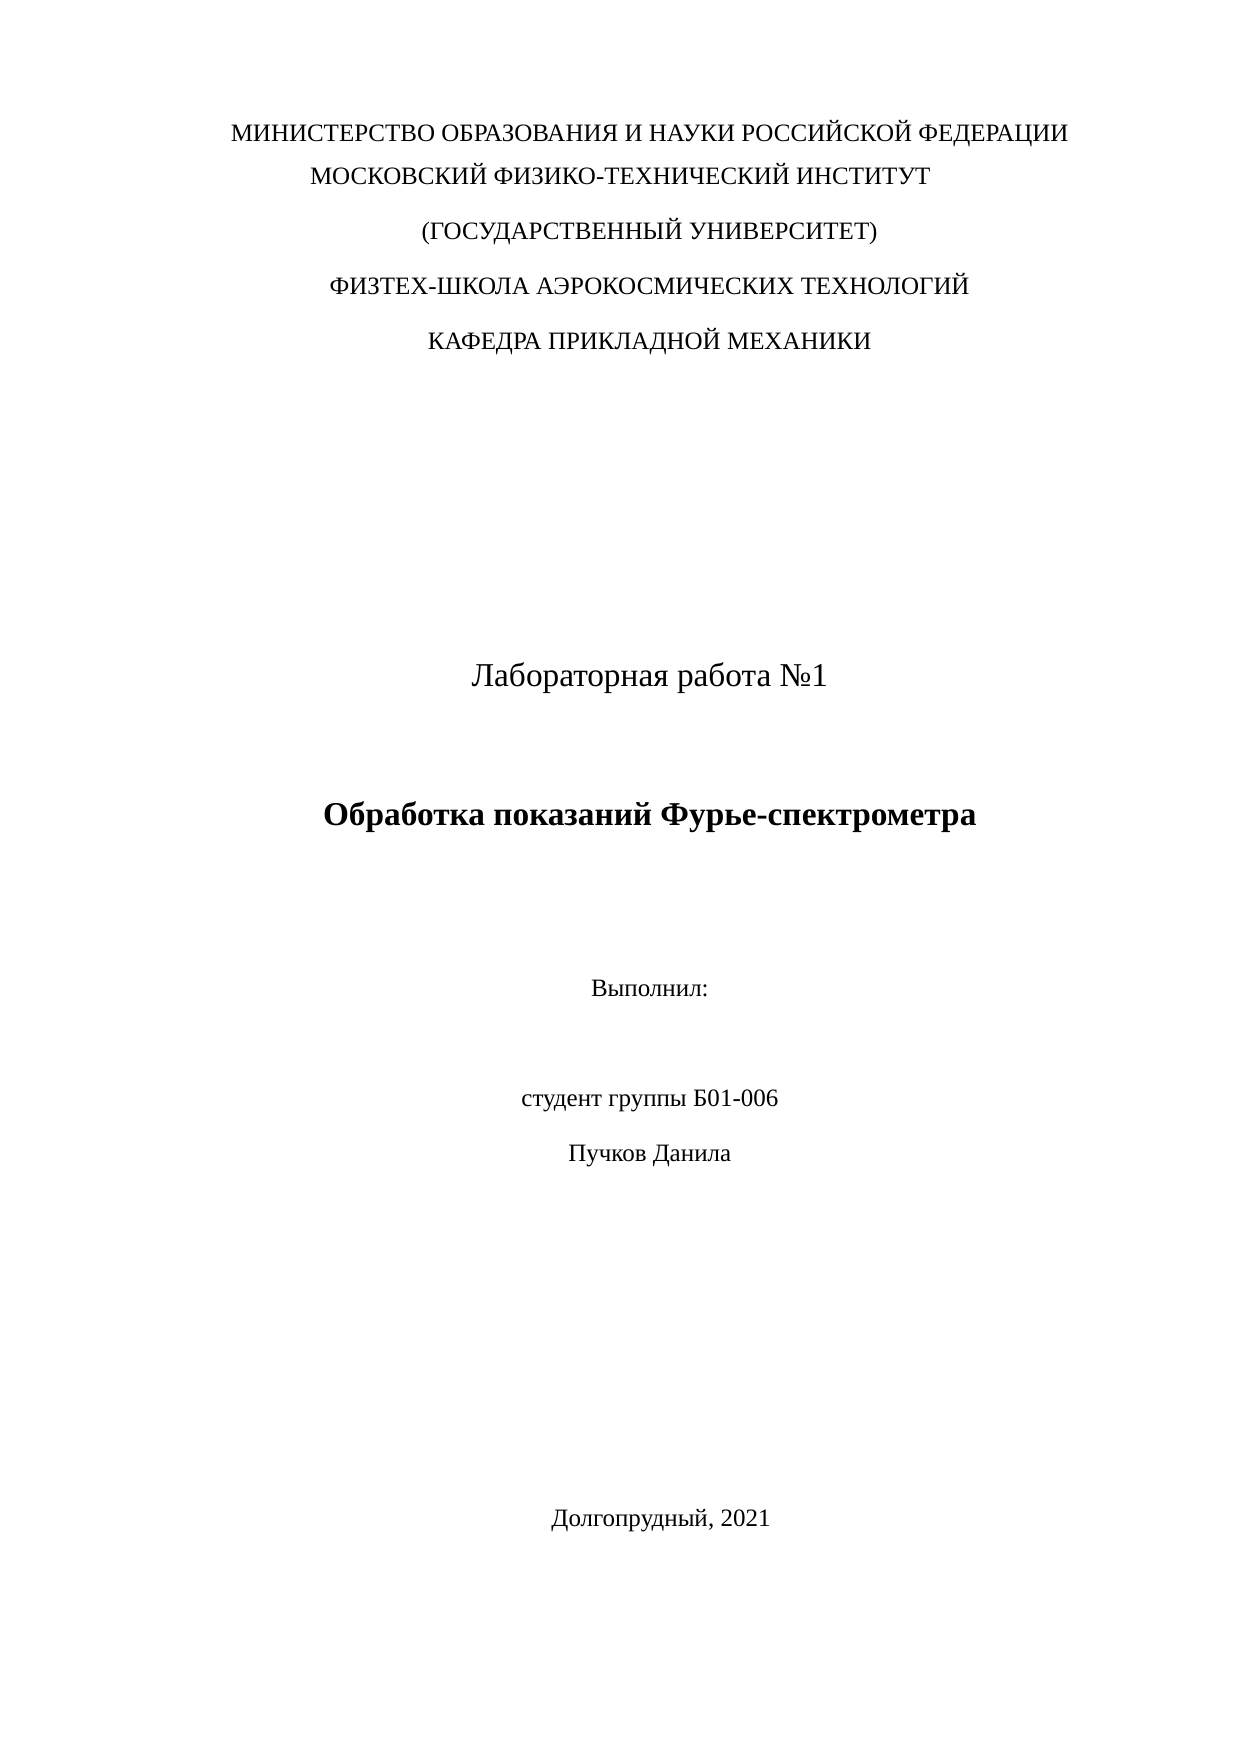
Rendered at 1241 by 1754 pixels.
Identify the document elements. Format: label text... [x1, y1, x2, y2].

text Выполнил: [118, 973, 1122, 1002]
text МИНИСТЕРСТВО ОБРАЗОВАНИЯ И НАУКИ РОССИЙСКОЙ ФЕДЕРАЦИИ МОСКОВСКИЙ ФИЗИКО-ТЕХНИЧЕСКИЙ ИНСТИТУТ [118, 118, 1122, 190]
text Пучков Данила [118, 1138, 1122, 1166]
text Обработка показаний Фурье-спектрометра [118, 794, 1122, 832]
text КАФЕДРА ПРИКЛАДНОЙ МЕХАНИКИ [118, 326, 1122, 355]
text ФИЗТЕХ-ШКОЛА АЭРОКОСМИЧЕСКИХ ТЕХНОЛОГИЙ [118, 271, 1122, 300]
text (ГОСУДАРСТВЕННЫЙ УНИВЕРСИТЕТ) [118, 216, 1122, 245]
text студент группы Б01-006 [118, 1083, 1122, 1111]
text Лабораторная работа №1 [118, 655, 1122, 694]
text Долгопрудный, 2021 [118, 1503, 1122, 1532]
